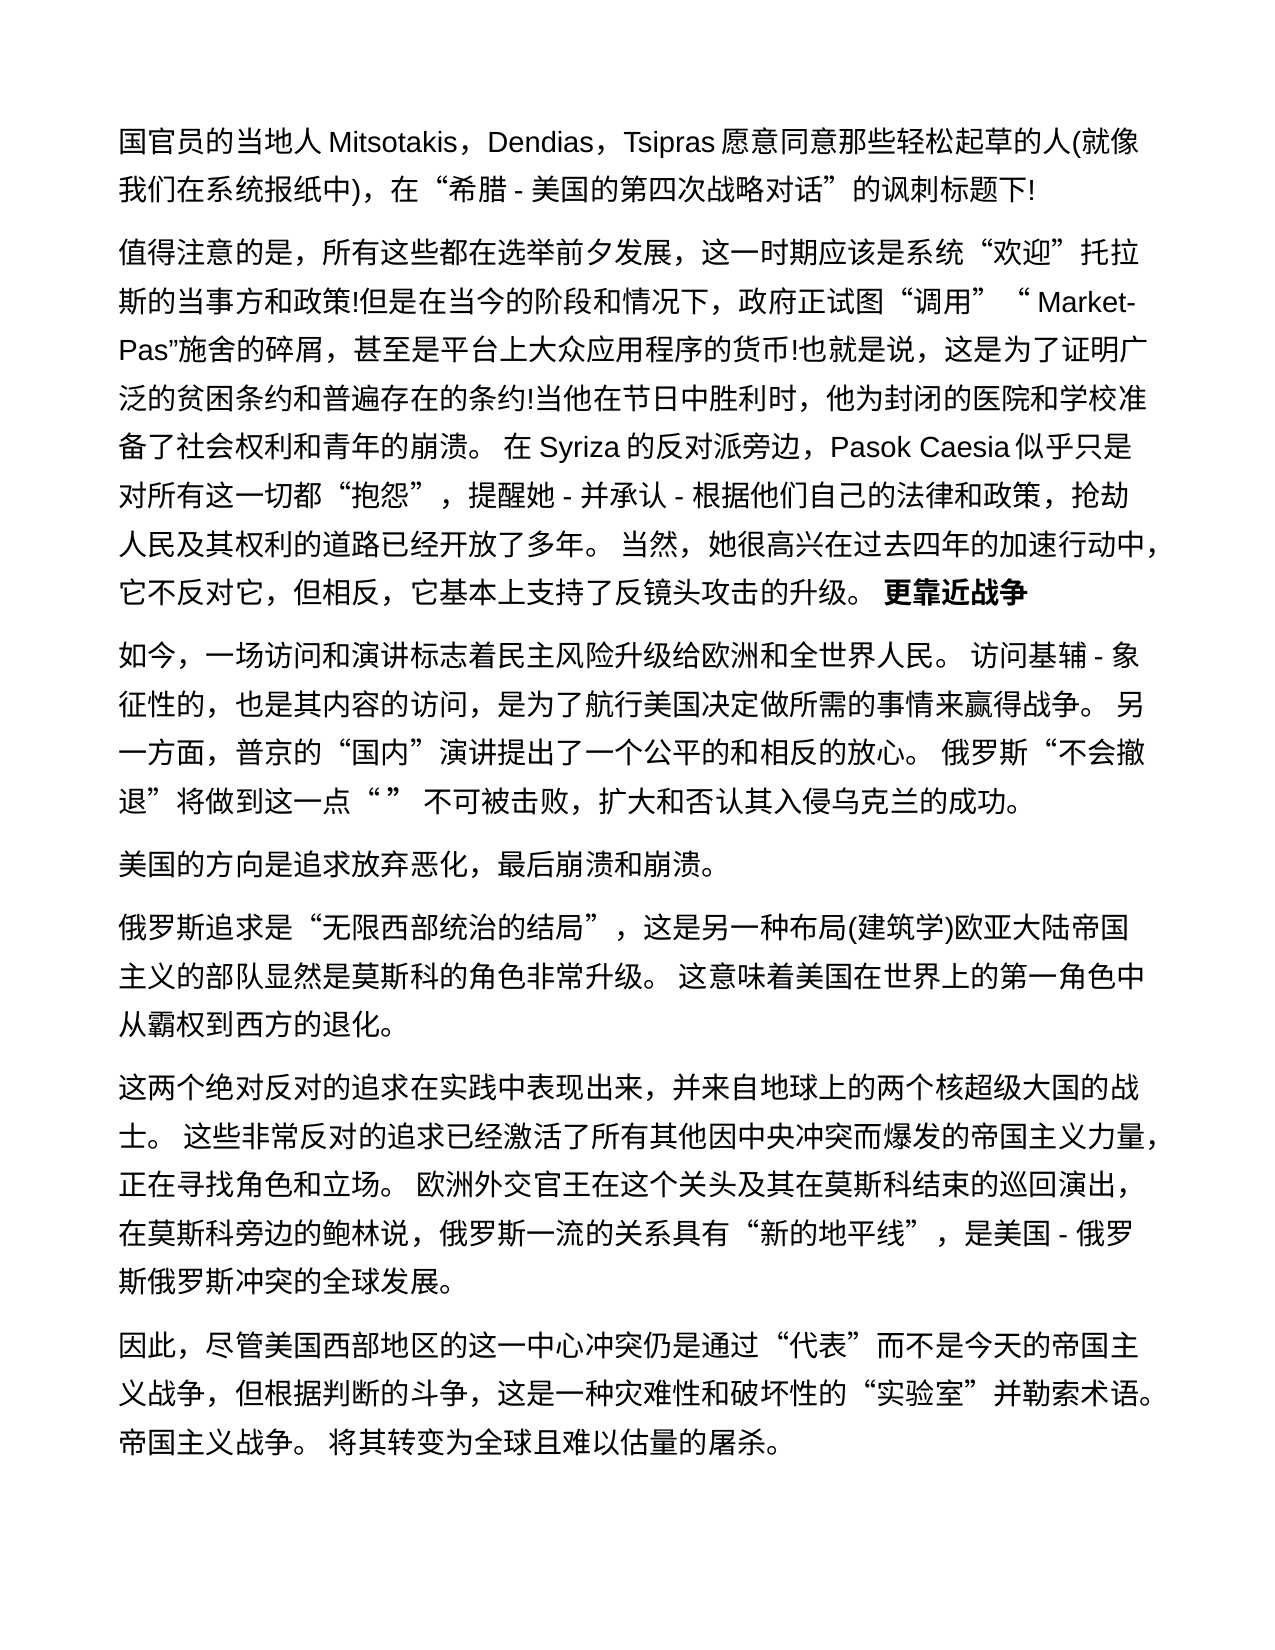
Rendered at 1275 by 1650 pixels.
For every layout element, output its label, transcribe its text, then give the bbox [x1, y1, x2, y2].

text 美国的方向是追求放弃恶化，最后崩溃和崩溃。 [118, 841, 1157, 884]
text 国官员的当地人Mitsotakis，Dendias，Tsipras愿意同意那些轻松起草的人(就像我们在系统报纸中)，在“希腊 - 美国的第四次战略对话”的讽刺标题下! [118, 118, 1157, 209]
text 因此，尽管美国西部地区的这一中心冲突仍是通过“代表”而不是今天的帝国主义战争，但根据判断的斗争，这是一种灾难性和破坏性的“实验室”并勒索术语。帝国主义战争。 将其转变为全球且难以估量的屠杀。 [118, 1322, 1157, 1461]
text 如今，一场访问和演讲标志着民主风险升级给欧洲和全世界人民。 访问基辅 - 象征性的，也是其内容的访问，是为了航行美国决定做所需的事情来赢得战争。 另一方面，普京的“国内”演讲提出了一个公平的和相反的放心。 俄罗斯“不会撤退”将做到这一点“ ” 不可被击败，扩大和否认其入侵乌克兰的成功。 [118, 633, 1157, 821]
text 值得注意的是，所有这些都在选举前夕发展，这一时期应该是系统“欢迎”托拉斯的当事方和政策!但是在当今的阶段和情况下，政府正试图“调用”“ Market-Pas”施舍的碎屑，甚至是平台上大众应用程序的货币!也就是说，这是为了证明广泛的贫困条约和普遍存在的条约!当他在节日中胜利时，他为封闭的医院和学校准备了社会权利和青年的崩溃。 在Syriza的反对派旁边，Pasok Caesia似乎只是对所有这一切都“抱怨”，提醒她 - 并承认 - 根据他们自己的法律和政策，抢劫人民及其权利的道路已经开放了多年。 当然，她很高兴在过去四年的加速行动中，它不反对它，但相反，它基本上支持了反镜头攻击的升级。 更靠近战争 [118, 230, 1157, 612]
text 俄罗斯追求是“无限西部统治的结局”，这是另一种布局(建筑学)欧亚大陆帝国主义的部队显然是莫斯科的角色非常升级。 这意味着美国在世界上的第一角色中从霸权到西方的退化。 [118, 904, 1157, 1044]
text 这两个绝对反对的追求在实践中表现出来，并来自地球上的两个核超级大国的战士。 这些非常反对的追求已经激活了所有其他因中央冲突而爆发的帝国主义力量，正在寻找角色和立场。 欧洲外交官王在这个关头及其在莫斯科结束的巡回演出，在莫斯科旁边的鲍林说，俄罗斯一流的关系具有“新的地平线”，是美国 - 俄罗斯俄罗斯冲突的全球发展。 [118, 1065, 1157, 1301]
